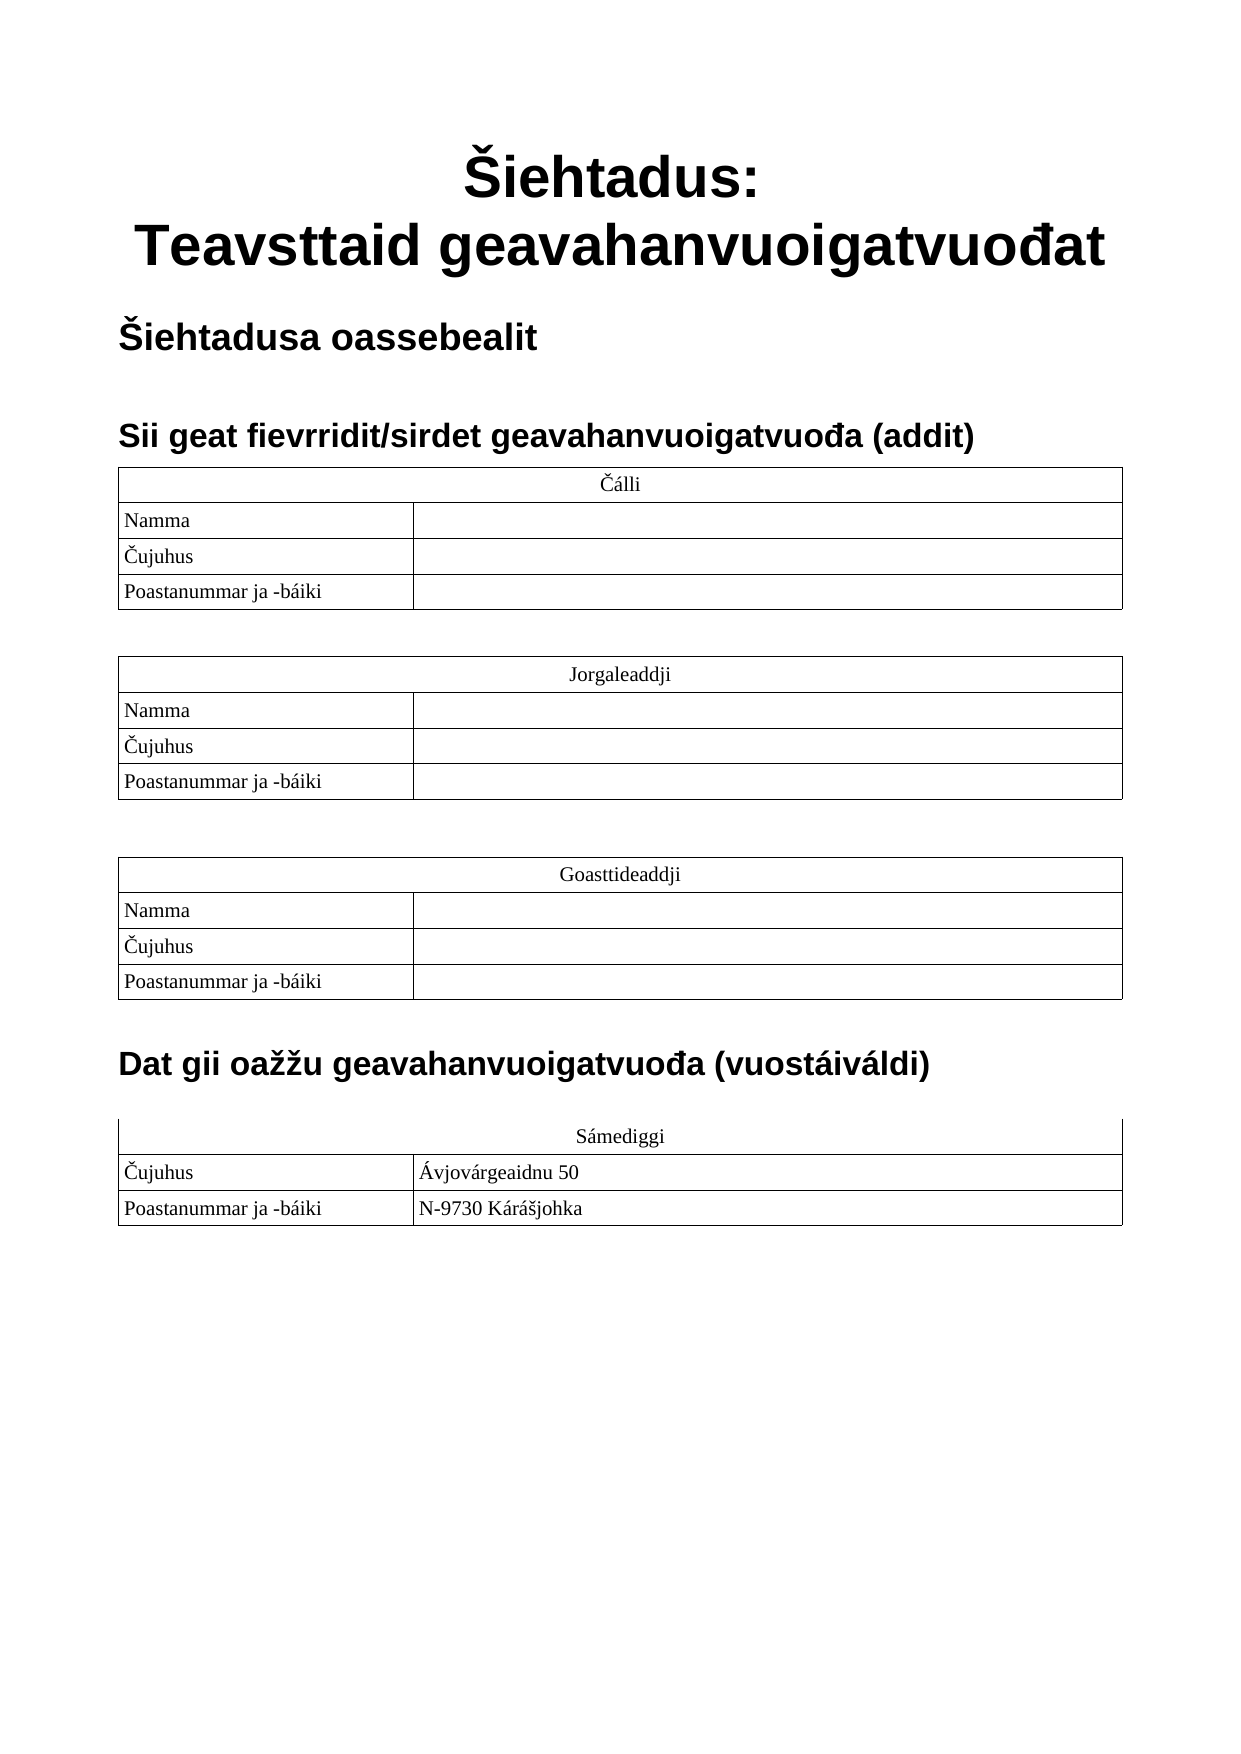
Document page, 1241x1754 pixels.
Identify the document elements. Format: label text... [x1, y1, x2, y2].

table_header Čálli [119, 468, 1122, 502]
table_cell [414, 729, 1122, 763]
table_cell Poastanummar ja -báiki [119, 764, 413, 799]
table_cell [414, 503, 1122, 538]
table_cell Poastanummar ja -báiki [119, 1191, 413, 1225]
table_cell [414, 575, 1122, 609]
table_cell Čujuhus [119, 539, 413, 573]
table_cell [414, 764, 1122, 799]
subtitle Sii geat fievrridit/sirdet geavahanvuoigatvuođa (addit) [118, 415, 1122, 454]
table_cell [414, 965, 1122, 999]
table_cell Namma [119, 893, 413, 928]
table_cell Čujuhus [119, 929, 413, 963]
table_cell Namma [119, 503, 413, 538]
table_cell Čujuhus [119, 1155, 413, 1189]
table_cell Namma [119, 693, 413, 728]
table_cell [414, 693, 1122, 728]
table_header Sámediggi [119, 1119, 1122, 1154]
subtitle Šiehtadusa oassebealit [118, 315, 1122, 358]
table_cell [414, 539, 1122, 573]
table_cell N-9730 Kárášjohka [414, 1191, 1122, 1225]
table_cell [414, 893, 1122, 928]
table_cell Poastanummar ja -báiki [119, 575, 413, 609]
table_header Jorgaleaddji [119, 657, 1122, 692]
table_header Goasttideaddji [119, 858, 1122, 892]
table_cell Ávjovárgeaidnu 50 [414, 1155, 1122, 1189]
table_cell Čujuhus [119, 729, 413, 763]
title Šiehtadus: Teavsttaid geavahanvuoigatvuođat [118, 143, 1122, 277]
table_cell Poastanummar ja -báiki [119, 965, 413, 999]
subtitle Dat gii oažžu geavahanvuoigatvuođa (vuostáiváldi) [118, 1044, 1122, 1082]
table_cell [414, 929, 1122, 963]
